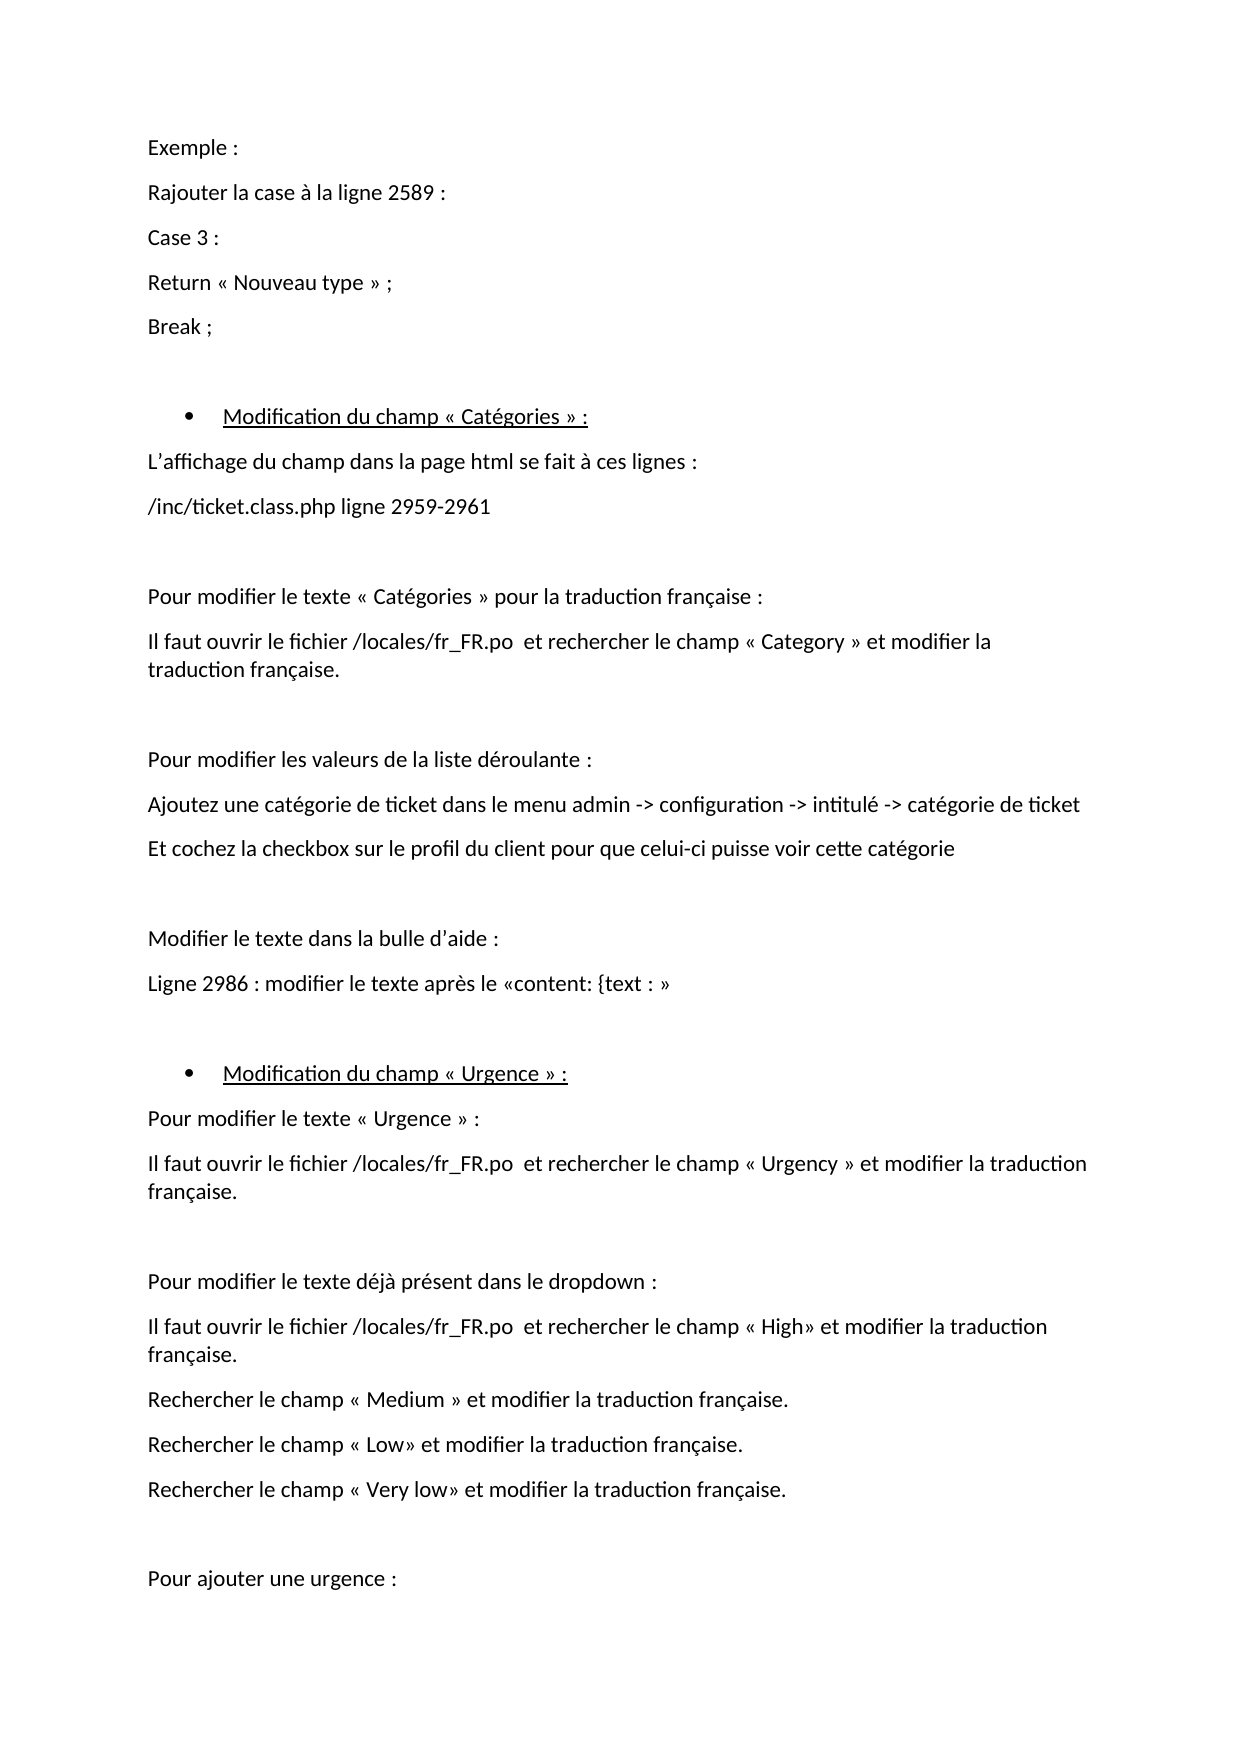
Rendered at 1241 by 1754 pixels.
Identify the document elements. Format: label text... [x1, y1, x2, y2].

list Modification du champ « Urgence » : [185, 1059, 1093, 1087]
text Et cochez la checkbox sur le profil du client pour que celui-ci puisse voir cette catégorie [148, 834, 1093, 863]
text Pour modifier le texte « Urgence » : [148, 1104, 1093, 1132]
text Il faut ouvrir le fichier /locales/fr_FR.po et rechercher le champ « High» et modifier la traduction française. [148, 1312, 1093, 1368]
text Rajouter la case à la ligne 2589 : [148, 178, 1093, 206]
text Return « Nouveau type » ; [148, 268, 1093, 296]
text L’affichage du champ dans la page html se fait à ces lignes : [148, 447, 1093, 475]
text Pour modifier le texte « Catégories » pour la traduction française : [148, 582, 1093, 610]
text Case 3 : [148, 223, 1093, 251]
text Pour modifier les valeurs de la liste déroulante : [148, 745, 1093, 773]
text Ligne 2986 : modifier le texte après le «content: {text : » [148, 969, 1093, 997]
list Modification du champ « Catégories » : [185, 402, 1093, 430]
text Pour modifier le texte déjà présent dans le dropdown : [148, 1267, 1093, 1295]
text /inc/ticket.class.php ligne 2959-2961 [148, 492, 1093, 520]
text Il faut ouvrir le fichier /locales/fr_FR.po et rechercher le champ « Urgency » et modifier la traduction française. [148, 1149, 1093, 1205]
text Il faut ouvrir le fichier /locales/fr_FR.po et rechercher le champ « Category » et modifier la traduction française. [148, 627, 1093, 683]
text Pour ajouter une urgence : [148, 1564, 1093, 1592]
text Modifier le texte dans la bulle d’aide : [148, 924, 1093, 952]
text Exemple : [148, 133, 1093, 161]
text Rechercher le champ « Low» et modifier la traduction française. [148, 1430, 1093, 1458]
text Ajoutez une catégorie de ticket dans le menu admin -> configuration -> intitulé -> catégorie de ticket [148, 790, 1093, 818]
text Break ; [148, 312, 1093, 341]
text Rechercher le champ « Medium » et modifier la traduction française. [148, 1385, 1093, 1413]
text Rechercher le champ « Very low» et modifier la traduction française. [148, 1475, 1093, 1503]
